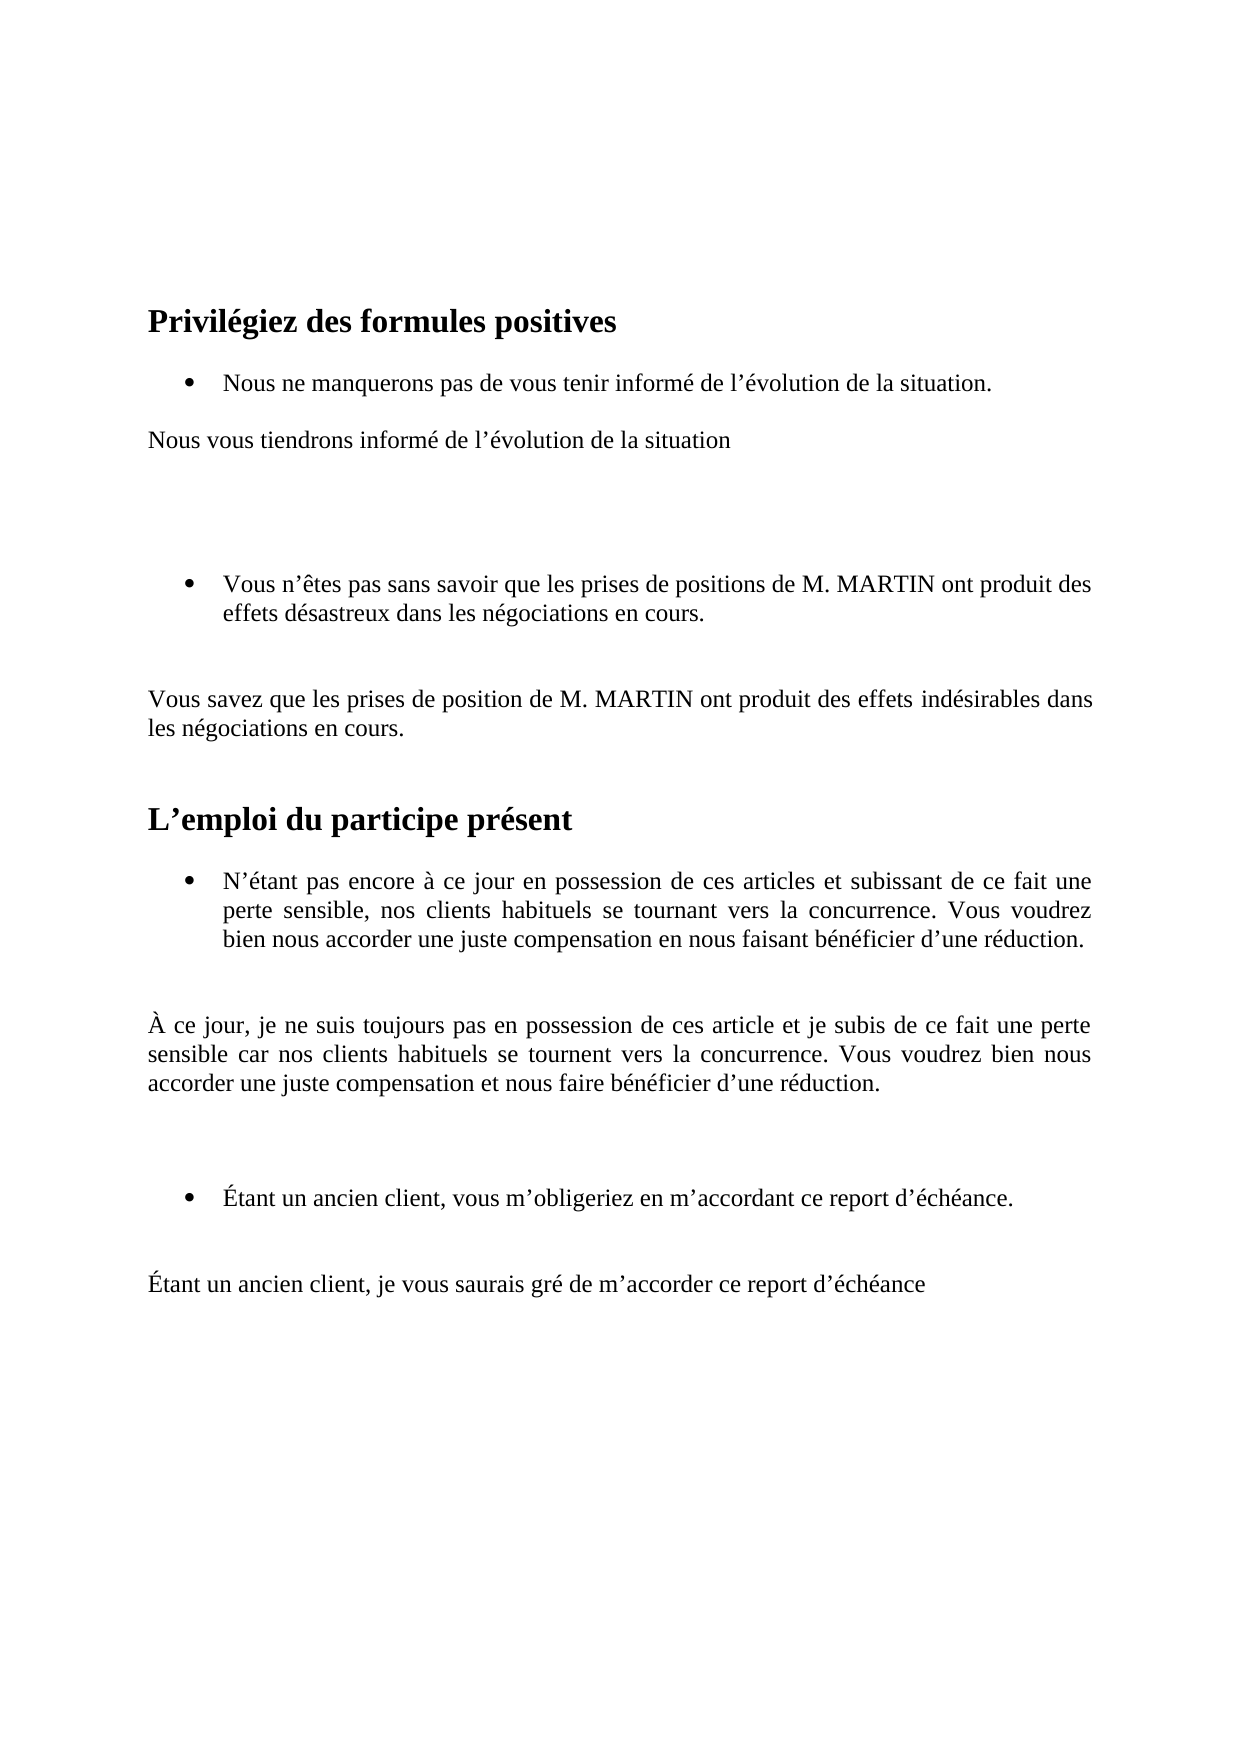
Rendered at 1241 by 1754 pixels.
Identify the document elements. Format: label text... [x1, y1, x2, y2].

list Étant un ancien client, vous m’obligeriez en m’accordant ce report d’échéance. [185, 1183, 1093, 1211]
subtitle Privilégiez des formules positives [148, 301, 1093, 339]
text Vous savez que les prises de position de M. MARTIN ont produit des effets indésirables dans les négociations en cours. [148, 684, 1093, 742]
list N’étant pas encore à ce jour en possession de ces articles et subissant de ce fait une perte sensible, nos clients habituels se tournant vers la concurrence. Vous voudrez bien nous accorder une juste compensation en nous faisant bénéficier d’une réduction. [185, 866, 1093, 953]
text Nous vous tiendrons informé de l’évolution de la situation [148, 426, 1093, 454]
list Nous ne manquerons pas de vous tenir informé de l’évolution de la situation. [185, 368, 1093, 397]
subtitle L’emploi du participe présent [148, 799, 1093, 838]
text Étant un ancien client, je vous saurais gré de m’accorder ce report d’échéance [148, 1269, 1093, 1298]
text À ce jour, je ne suis toujours pas en possession de ces article et je subis de ce fait une perte sensible car nos clients habituels se tournent vers la concurrence. Vous voudrez bien nous accorder une juste compensation et nous faire bénéficier d’une réduction. [148, 1010, 1093, 1096]
list Vous n’êtes pas sans savoir que les prises de positions de M. MARTIN ont produit des effets désastreux dans les négociations en cours. [185, 569, 1093, 627]
